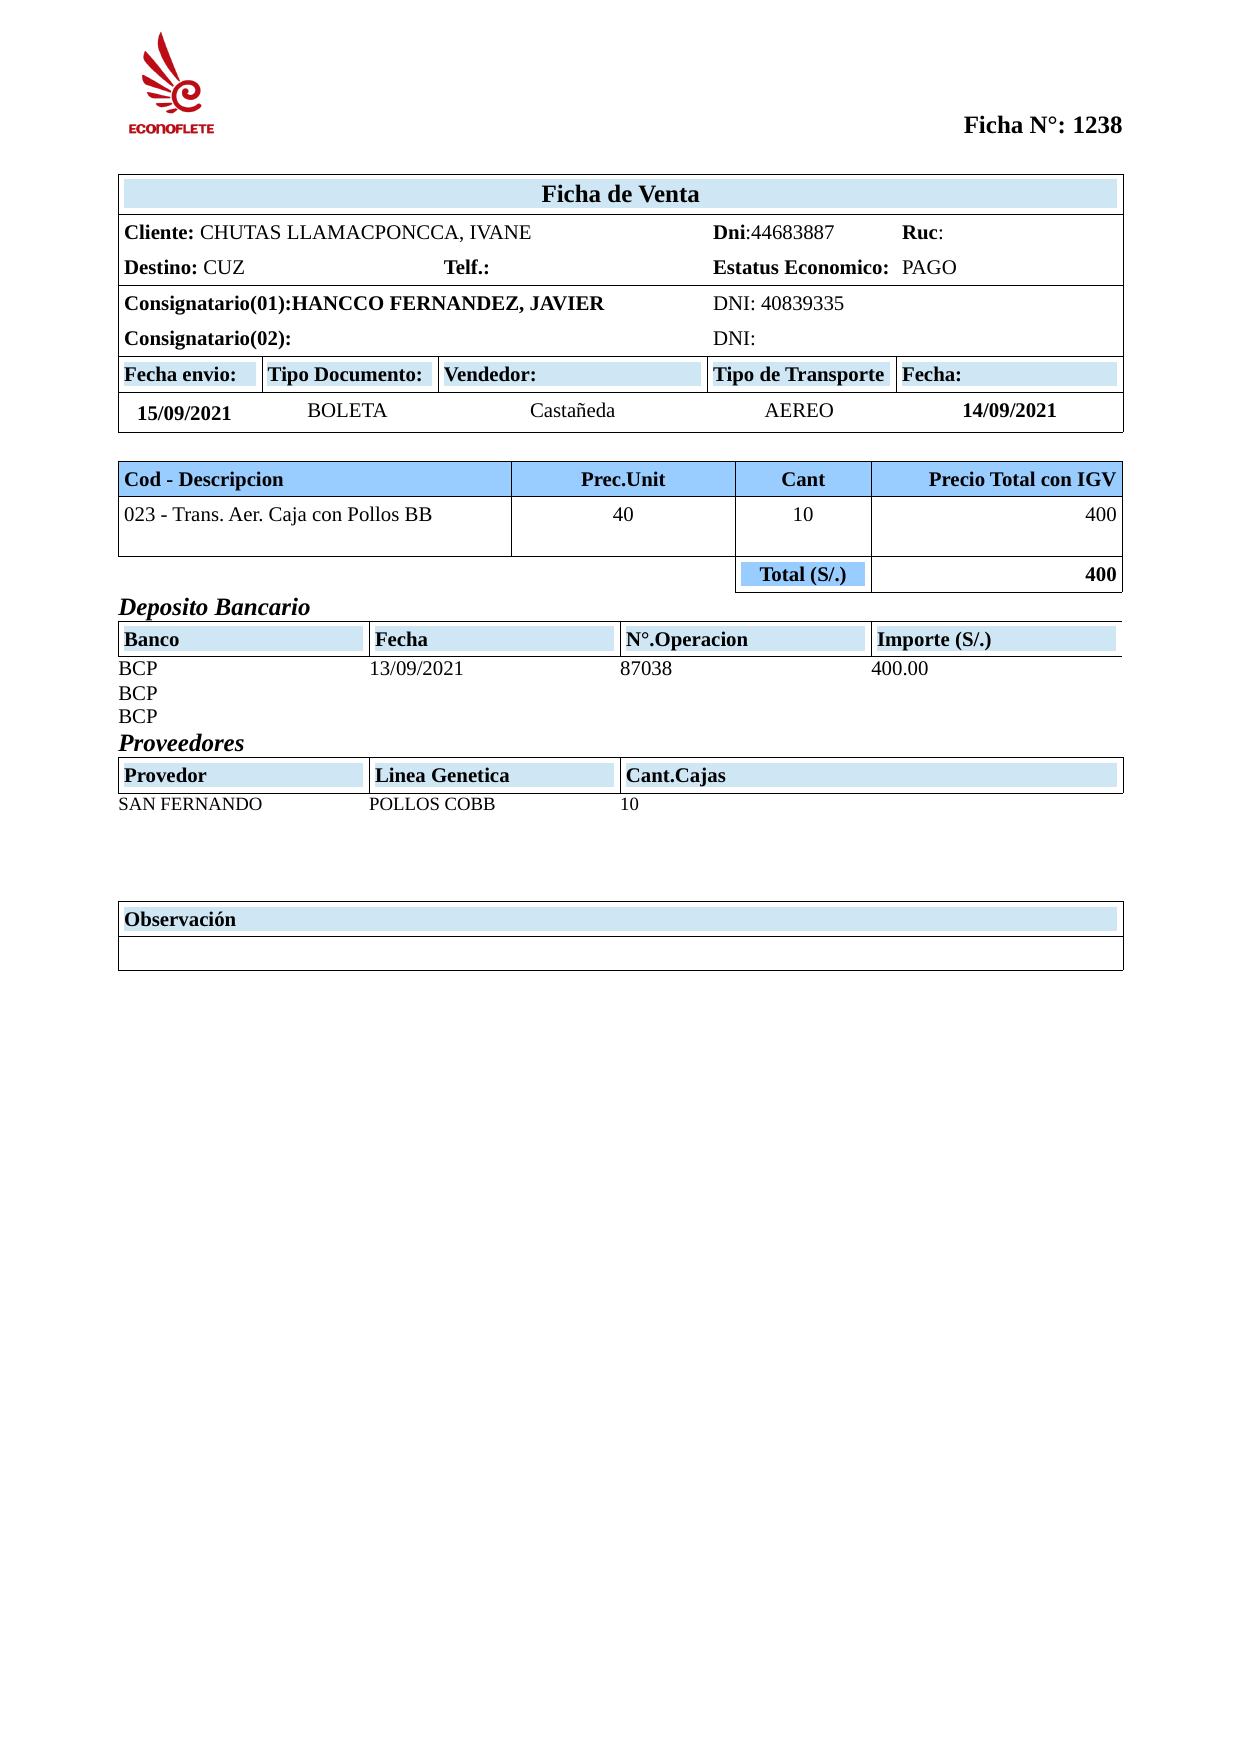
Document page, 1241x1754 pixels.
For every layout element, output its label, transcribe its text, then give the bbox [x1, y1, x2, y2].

table_header Ficha de Venta [119, 175, 1123, 214]
table_cell [118, 858, 369, 879]
text Proveedores [118, 728, 1122, 757]
table_cell Castañeda [438, 393, 707, 432]
table_cell [118, 815, 369, 836]
table_cell 400.00 [871, 657, 1122, 680]
table_cell [369, 836, 620, 858]
table_cell BCP [118, 705, 369, 728]
table_cell 400 [872, 497, 1122, 556]
table_cell 10 [736, 497, 871, 556]
table_cell [369, 879, 620, 901]
table_cell [620, 815, 1123, 836]
table_cell Tipo Documento: [263, 357, 438, 392]
table_cell [620, 879, 1123, 901]
table_cell Vendedor: [439, 357, 707, 392]
table_cell 40 [512, 497, 735, 556]
table_cell [118, 557, 511, 592]
table_cell SAN FERNANDO [118, 794, 369, 814]
table_cell Estatus Economico: [707, 249, 896, 285]
table_cell [620, 705, 871, 728]
table_header Provedor [119, 758, 369, 793]
table_cell POLLOS COBB [369, 794, 620, 814]
table_cell [620, 858, 1123, 879]
table_cell [369, 705, 620, 728]
text Deposito Bancario [118, 592, 1122, 621]
table_cell [511, 557, 735, 592]
table_cell Consignatario(01):HANCCO FERNANDEZ, JAVIER [119, 286, 707, 321]
table_cell [118, 879, 369, 901]
table_cell DNI: [707, 321, 1123, 356]
table_cell 87038 [620, 657, 871, 680]
table_cell PAGO [896, 249, 1123, 285]
table_header Linea Genetica [370, 758, 620, 793]
table_header Cod - Descripcion [119, 462, 511, 496]
table_header Precio Total con IGV [872, 462, 1122, 496]
table_cell Tipo de Transporte [708, 357, 896, 392]
table_header Prec.Unit [512, 462, 735, 496]
table_cell 023 - Trans. Aer. Caja con Pollos BB [119, 497, 511, 556]
table_cell [620, 680, 871, 704]
table_cell Total (S/.) [736, 557, 871, 592]
table_cell Cliente: CHUTAS LLAMACPONCCA, IVANE [119, 215, 707, 249]
table_header Cant [736, 462, 871, 496]
table_cell [369, 858, 620, 879]
table_cell [118, 836, 369, 858]
table_cell [871, 705, 1122, 728]
table_cell BCP [118, 680, 369, 704]
table_header Observación [119, 902, 1123, 936]
table_cell [620, 836, 1123, 858]
table_cell Consignatario(02): [119, 321, 707, 356]
table_header N°.Operacion [621, 622, 871, 656]
table_cell [369, 815, 620, 836]
table_cell Destino: CUZ [119, 249, 438, 285]
table_cell DNI: 40839335 [707, 286, 1123, 321]
table_cell 15/09/2021 [119, 393, 262, 432]
table_cell [369, 680, 620, 704]
table_cell BOLETA [262, 393, 438, 432]
table_header Importe (S/.) [872, 622, 1122, 656]
table_cell AEREO [707, 393, 896, 432]
table_cell [119, 937, 1123, 969]
table_cell Ruc: [896, 215, 1123, 249]
table_cell Telf.: [438, 249, 707, 285]
table_header Banco [119, 622, 369, 656]
table_header Fecha [370, 622, 620, 656]
table_cell Fecha envio: [119, 357, 262, 392]
table_cell 400 [872, 557, 1122, 592]
table_cell 10 [620, 794, 1123, 814]
table_header Cant.Cajas [621, 758, 1123, 793]
table_cell [871, 680, 1122, 704]
picture [118, 31, 225, 134]
table_cell BCP [118, 657, 369, 680]
table_cell Dni:44683887 [707, 215, 896, 249]
table_cell 13/09/2021 [369, 657, 620, 680]
table_cell 14/09/2021 [896, 393, 1123, 432]
table_cell Fecha: [897, 357, 1123, 392]
